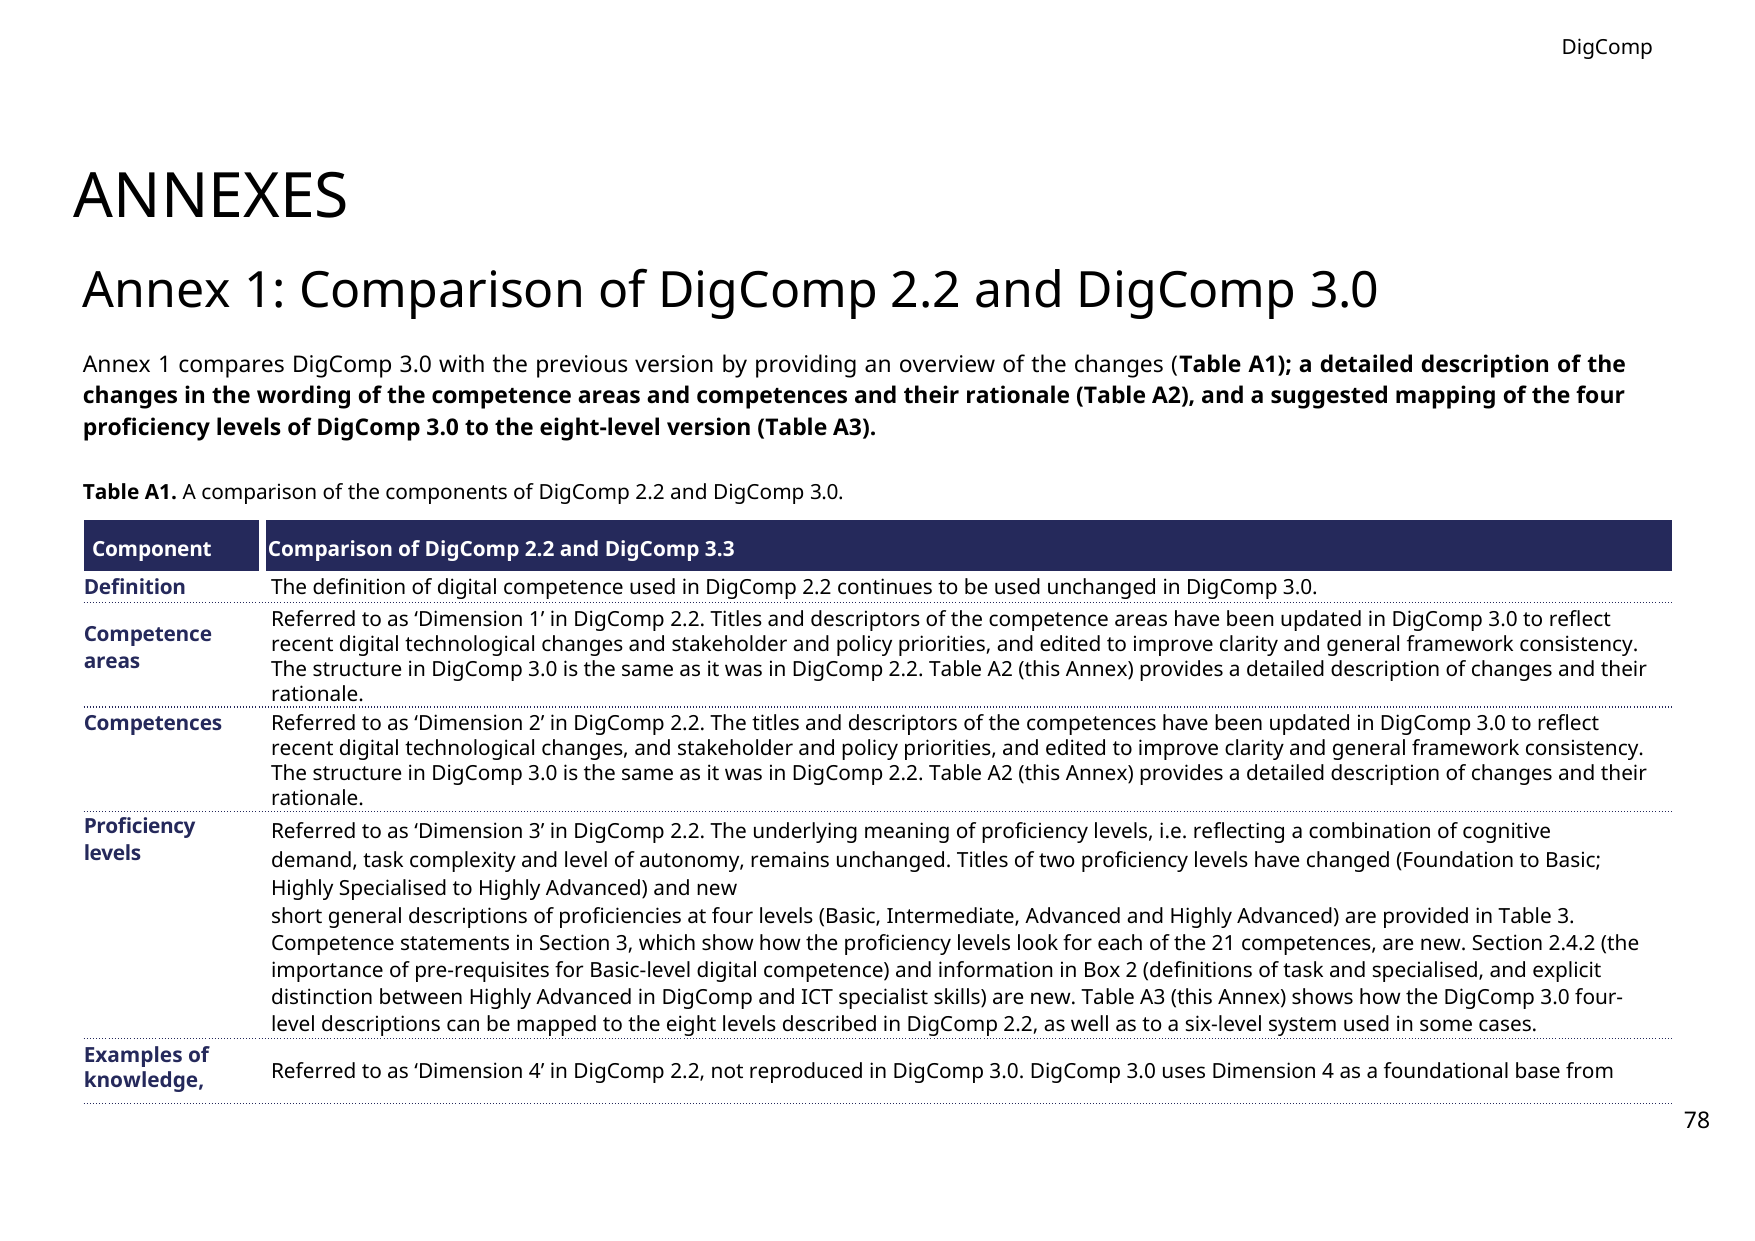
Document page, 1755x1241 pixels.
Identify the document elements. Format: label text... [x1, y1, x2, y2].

table_cell Definition [84, 571, 262, 601]
subtitle Annex 1: Comparison of DigComp 2.2 and DigComp 3.0 [83, 253, 1710, 322]
table_header Component [84, 520, 259, 571]
subtitle ANNEXES [74, 151, 1710, 236]
table_cell Competences [84, 706, 262, 811]
table_cell Proficiency levels [84, 811, 262, 1038]
table_cell Referred to as ‘Dimension 4’ in DigComp 2.2, not reproduced in DigComp 3.0. DigComp 3.0 uses Dimension 4 as a foundational base from [263, 1038, 1672, 1103]
text Annex 1 compares DigComp 3.0 with the previous version by providing an overview of the changes (Table A1); a detailed description of the changes in the wording of the competence areas and competences and their rationale (Table A2), and a suggested mapping of the four proficiency levels of DigComp 3.0 to the eight-level version (Table A3). [83, 348, 1626, 442]
table_cell Referred to as ‘Dimension 2’ in DigComp 2.2. The titles and descriptors of the competences have been updated in DigComp 3.0 to reflect recent digital technological changes, and stakeholder and policy priorities, and edited to improve clarity and general framework consistency. The structure in DigComp 3.0 is the same as it was in DigComp 2.2. Table A2 (this Annex) provides a detailed description of changes and their rationale. [263, 706, 1672, 811]
table_cell Examples of knowledge, [84, 1038, 262, 1103]
table_cell Referred to as ‘Dimension 3’ in DigComp 2.2. The underlying meaning of proficiency levels, i.e. reflecting a combination of cognitive demand, task complexity and level of autonomy, remains unchanged. Titles of two proficiency levels have changed (Foundation to Basic; Highly Specialised to Highly Advanced) and new short general descriptions of proficiencies at four levels (Basic, Intermediate, Advanced and Highly Advanced) are provided in Table 3. Competence statements in Section 3, which show how the proficiency levels look for each of the 21 competences, are new. Section 2.4.2 (the importance of pre-requisites for Basic-level digital competence) and information in Box 2 (definitions of task and specialised, and explicit distinction between Highly Advanced in DigComp and ICT specialist skills) are new. Table A3 (this Annex) shows how the DigComp 3.0 four-level descriptions can be mapped to the eight levels described in DigComp 2.2, as well as to a six-level system used in some cases. [263, 811, 1672, 1038]
table_cell Referred to as ‘Dimension 1’ in DigComp 2.2. Titles and descriptors of the competence areas have been updated in DigComp 3.0 to reflect recent digital technological changes and stakeholder and policy priorities, and edited to improve clarity and general framework consistency. The structure in DigComp 3.0 is the same as it was in DigComp 2.2. Table A2 (this Annex) provides a detailed description of changes and their rationale. [263, 601, 1672, 706]
text Table A1. A comparison of the components of DigComp 2.2 and DigComp 3.0. [83, 477, 1710, 506]
table_cell The definition of digital competence used in DigComp 2.2 continues to be used unchanged in DigComp 3.0. [263, 571, 1672, 601]
table_cell Competence areas [84, 601, 262, 706]
table_header Comparison of DigComp 2.2 and DigComp 3.3 [266, 520, 1672, 571]
